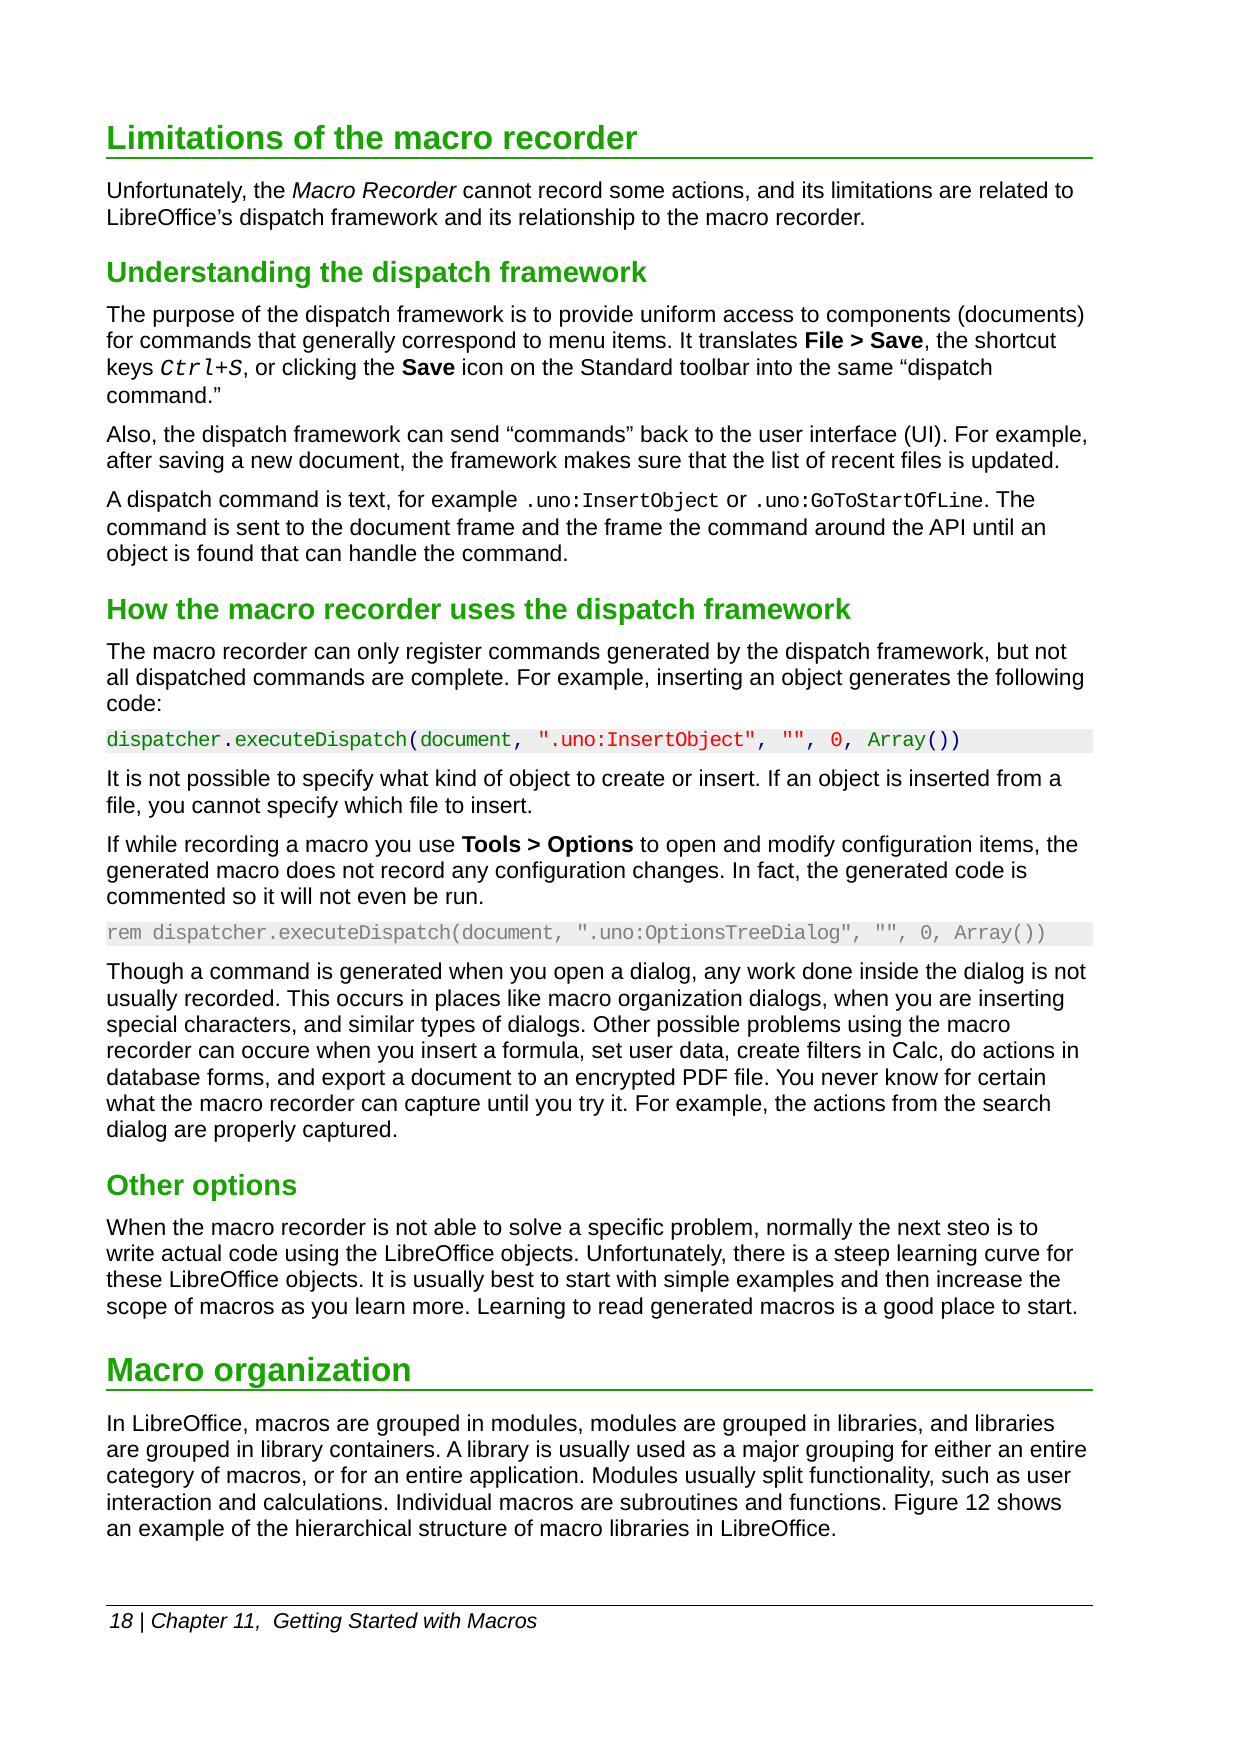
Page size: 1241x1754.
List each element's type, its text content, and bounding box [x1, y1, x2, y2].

subtitle Other options [106, 1168, 1093, 1201]
text In LibreOffice, macros are grouped in modules, modules are grouped in libraries, and libraries are grouped in library containers. A library is usually used as a major grouping for either an entire category of macros, or for an entire application. Modules usually split functionality, such as user interaction and calculations. Individual macros are subroutines and functions. Figure 12 shows an example of the hierarchical structure of macro libraries in LibreOffice. [106, 1409, 1093, 1541]
text It is not possible to specify what kind of object to create or insert. If an object is inserted from a file, you cannot specify which file to insert. [106, 765, 1093, 818]
text dispatcher.executeDispatch(document, ".uno:InsertObject", "", 0, Array()) [106, 729, 1093, 753]
text When the macro recorder is not able to solve a specific problem, normally the next steo is to write actual code using the LibreOffice objects. Unfortunately, there is a steep learning curve for these LibreOffice objects. It is usually best to start with simple examples and then increase the scope of macros as you learn more. Learning to read generated macros is a good place to start. [106, 1214, 1093, 1319]
subtitle How the macro recorder uses the dispatch framework [106, 592, 1093, 625]
text Though a command is generated when you open a dialog, any work done inside the dialog is not usually recorded. This occurs in places like macro organization dialogs, when you are inserting special characters, and similar types of dialogs. Other possible problems using the macro recorder can occure when you insert a formula, set user data, create filters in Calc, do actions in database forms, and export a document to an encrypted PDF file. You never know for certain what the macro recorder can capture until you try it. For example, the actions from the search dialog are properly captured. [106, 958, 1093, 1143]
text rem dispatcher.executeDispatch(document, ".uno:OptionsTreeDialog", "", 0, Array()) [106, 922, 1093, 946]
text The macro recorder can only register commands generated by the dispatch framework, but not all dispatched commands are complete. For example, inserting an object generates the following code: [106, 638, 1093, 717]
text Also, the dispatch framework can send “commands” back to the user interface (UI). For example, after saving a new document, the framework makes sure that the list of recent files is updated. [106, 421, 1093, 474]
text If while recording a macro you use Tools > Options to open and modify configuration items, the generated macro does not record any configuration changes. In fact, the generated code is commented so it will not even be run. [106, 831, 1093, 909]
subtitle Understanding the dispatch framework [106, 255, 1093, 289]
subtitle Limitations of the macro recorder [106, 118, 1093, 157]
subtitle Macro organization [106, 1350, 1093, 1389]
text Unfortunately, the Macro Recorder cannot record some actions, and its limitations are related to LibreOffice’s dispatch framework and its relationship to the macro recorder. [106, 177, 1093, 230]
text The purpose of the dispatch framework is to provide uniform access to components (documents) for commands that generally correspond to menu items. It translates File > Save, the shortcut keys Ctrl+S, or clicking the Save icon on the Standard toolbar into the same “dispatch command.” [106, 301, 1093, 408]
text A dispatch command is text, for example .uno:InsertObject or .uno:GoToStartOfLine. The command is sent to the document frame and the frame the command around the API until an object is found that can handle the command. [106, 486, 1093, 567]
